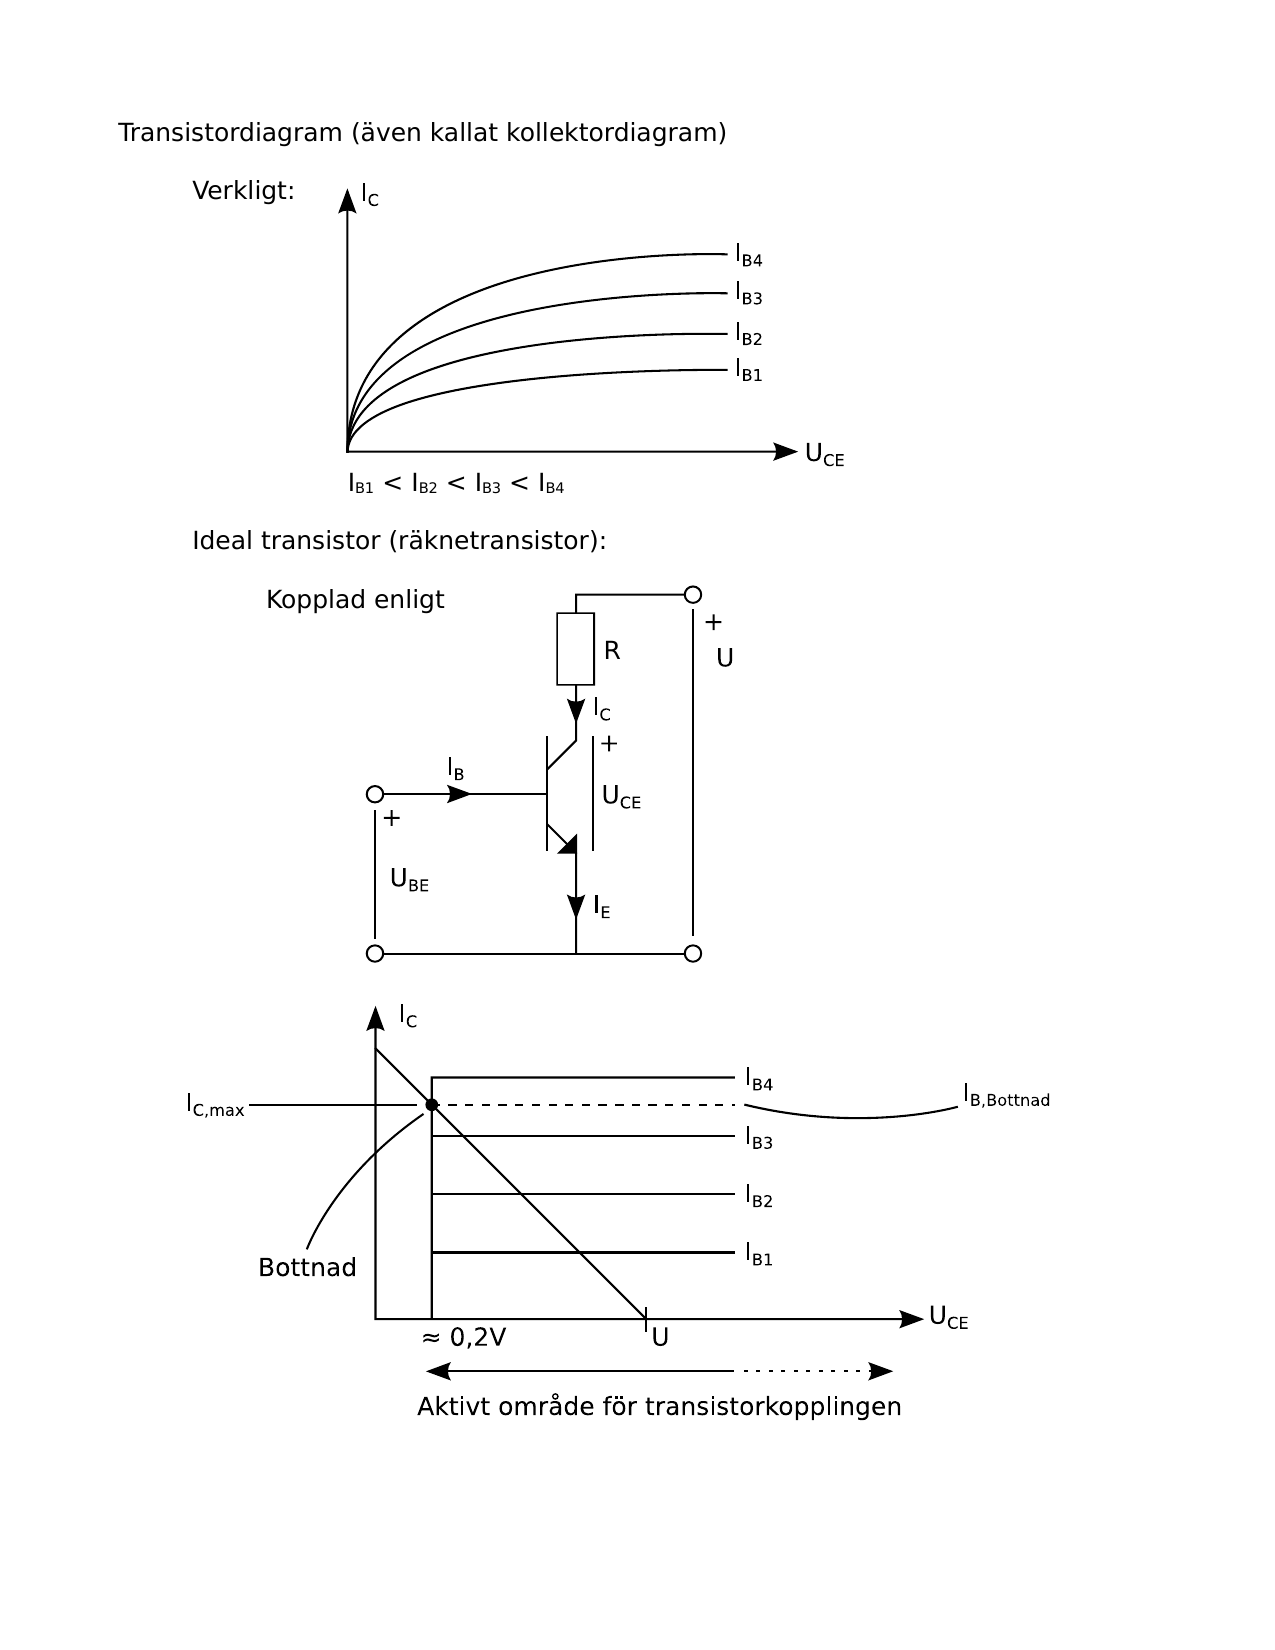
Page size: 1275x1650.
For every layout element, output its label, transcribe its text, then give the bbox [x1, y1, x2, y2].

text R [596, 636, 692, 665]
text Transistordiagram (även kallat kollektordiagram) [118, 118, 1157, 147]
text [694, 636, 1157, 665]
text Kopplad enligt [118, 585, 690, 614]
text [118, 636, 556, 665]
text [578, 585, 1157, 614]
text Ideal transistor (räknetransistor): [118, 526, 1157, 556]
text Verkligt: [118, 176, 1157, 206]
text IB1 < IB2 < IB3 < IB4 [118, 468, 1157, 497]
